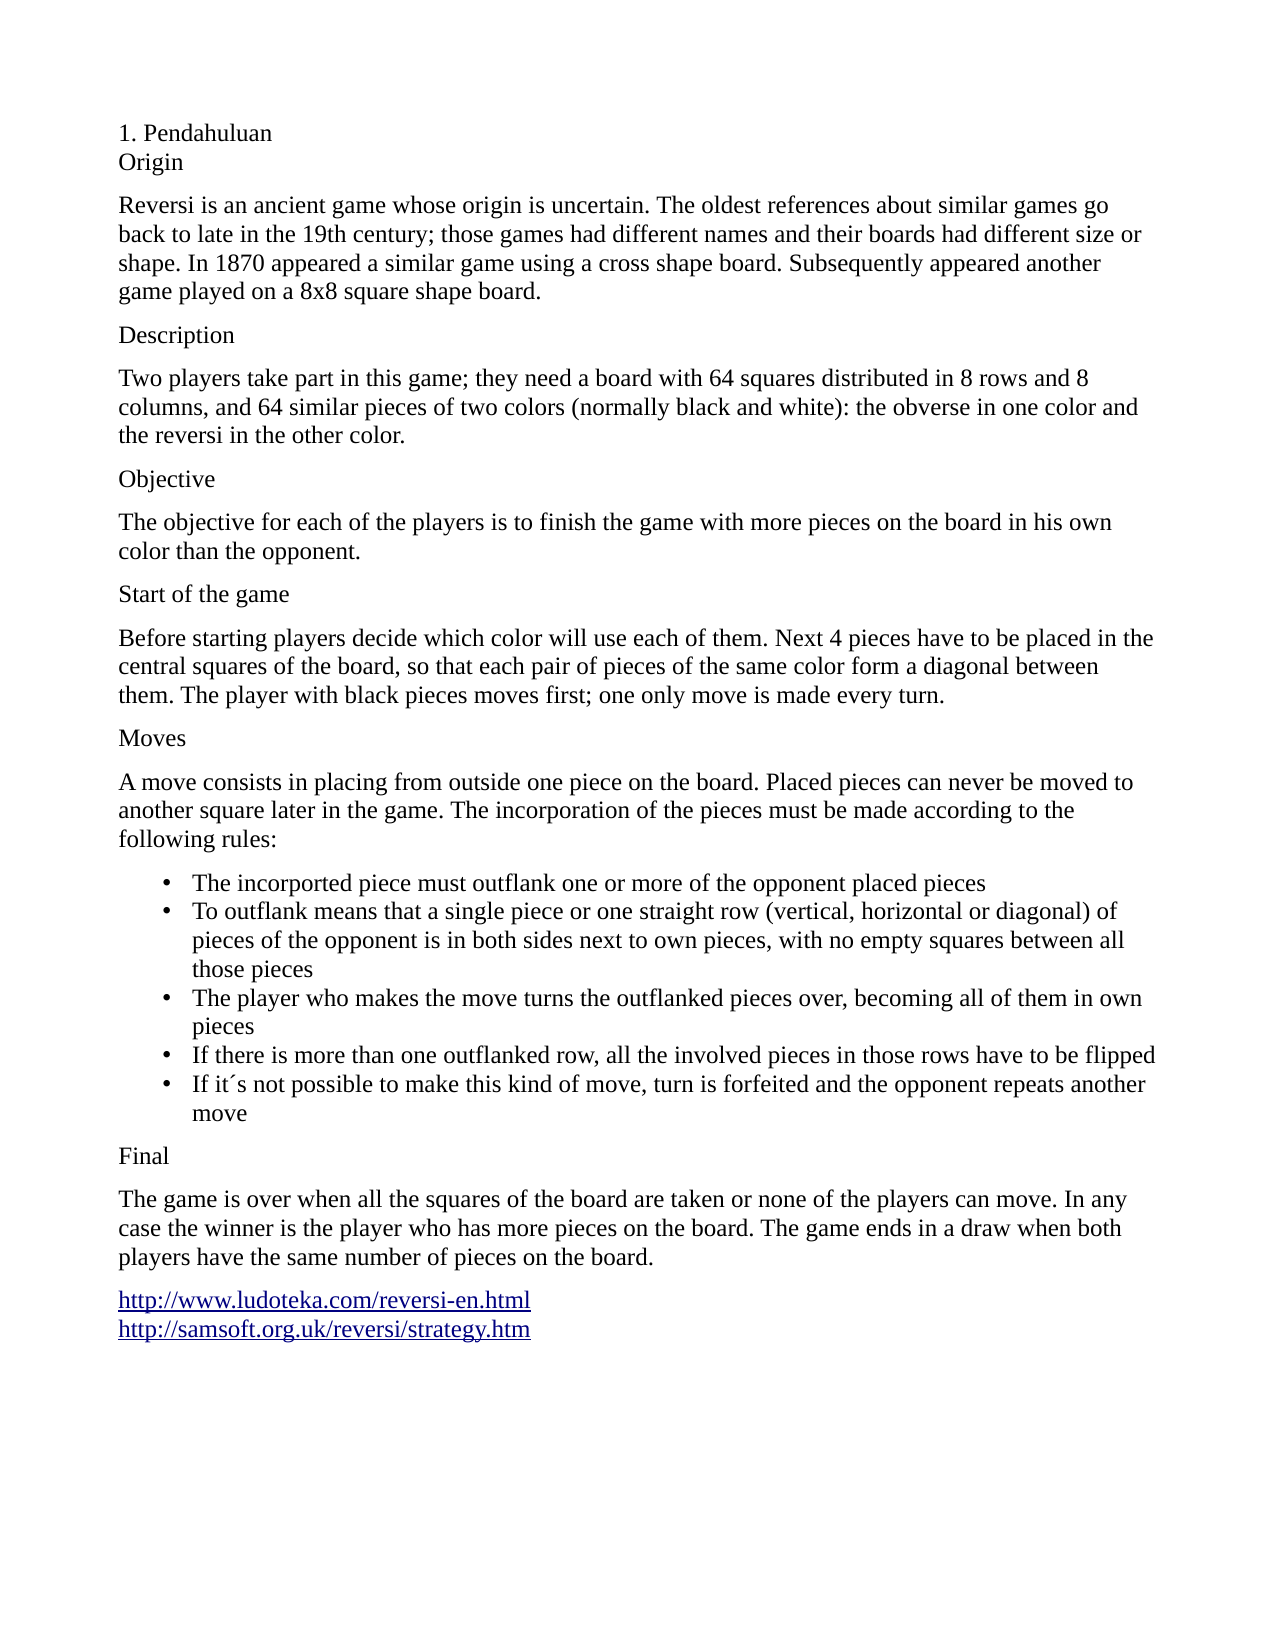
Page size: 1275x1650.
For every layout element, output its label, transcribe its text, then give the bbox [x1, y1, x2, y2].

text The objective for each of the players is to finish the game with more pieces on the board in his own color than the opponent. [118, 507, 1157, 565]
text Origin [118, 147, 1157, 176]
text Start of the game [118, 579, 1157, 608]
list The player who makes the move turns the outflanked pieces over, becoming all of them in own pieces [162, 983, 1157, 1040]
text http://www.ludoteka.com/reversi-en.html [118, 1285, 1157, 1314]
list The incorported piece must outflank one or more of the opponent placed pieces [162, 868, 1157, 896]
list To outflank means that a single piece or one straight row (vertical, horizontal or diagonal) of pieces of the opponent is in both sides next to own pieces, with no empty squares between all those pieces [162, 896, 1157, 983]
text Moves [118, 723, 1157, 752]
text Reversi is an ancient game whose origin is uncertain. The oldest references about similar games go back to late in the 19th century; those games had different names and their boards had different size or shape. In 1870 appeared a similar game using a cross shape board. Subsequently appeared another game played on a 8x8 square shape board. [118, 190, 1157, 305]
text A move consists in placing from outside one piece on the board. Placed pieces can never be moved to another square later in the game. The incorporation of the pieces must be made according to the following rules: [118, 767, 1157, 853]
text Objective [118, 464, 1157, 493]
text Final [118, 1141, 1157, 1170]
text Before starting players decide which color will use each of them. Next 4 pieces have to be placed in the central squares of the board, so that each pair of pieces of the same color form a diagonal between them. The player with black pieces moves first; one only move is made every turn. [118, 623, 1157, 709]
list If it´s not possible to make this kind of move, turn is forfeited and the opponent repeats another move [162, 1069, 1157, 1126]
text Two players take part in this game; they need a board with 64 squares distributed in 8 rows and 8 columns, and 64 similar pieces of two colors (normally black and white): the obverse in one color and the reversi in the other color. [118, 363, 1157, 449]
text The game is over when all the squares of the board are taken or none of the players can move. In any case the winner is the player who has more pieces on the board. The game ends in a draw when both players have the same number of pieces on the board. [118, 1184, 1157, 1271]
text http://samsoft.org.uk/reversi/strategy.htm [118, 1314, 1157, 1343]
text Description [118, 320, 1157, 348]
list If there is more than one outflanked row, all the involved pieces in those rows have to be flipped [162, 1040, 1157, 1069]
text 1. Pendahuluan [118, 118, 1157, 147]
